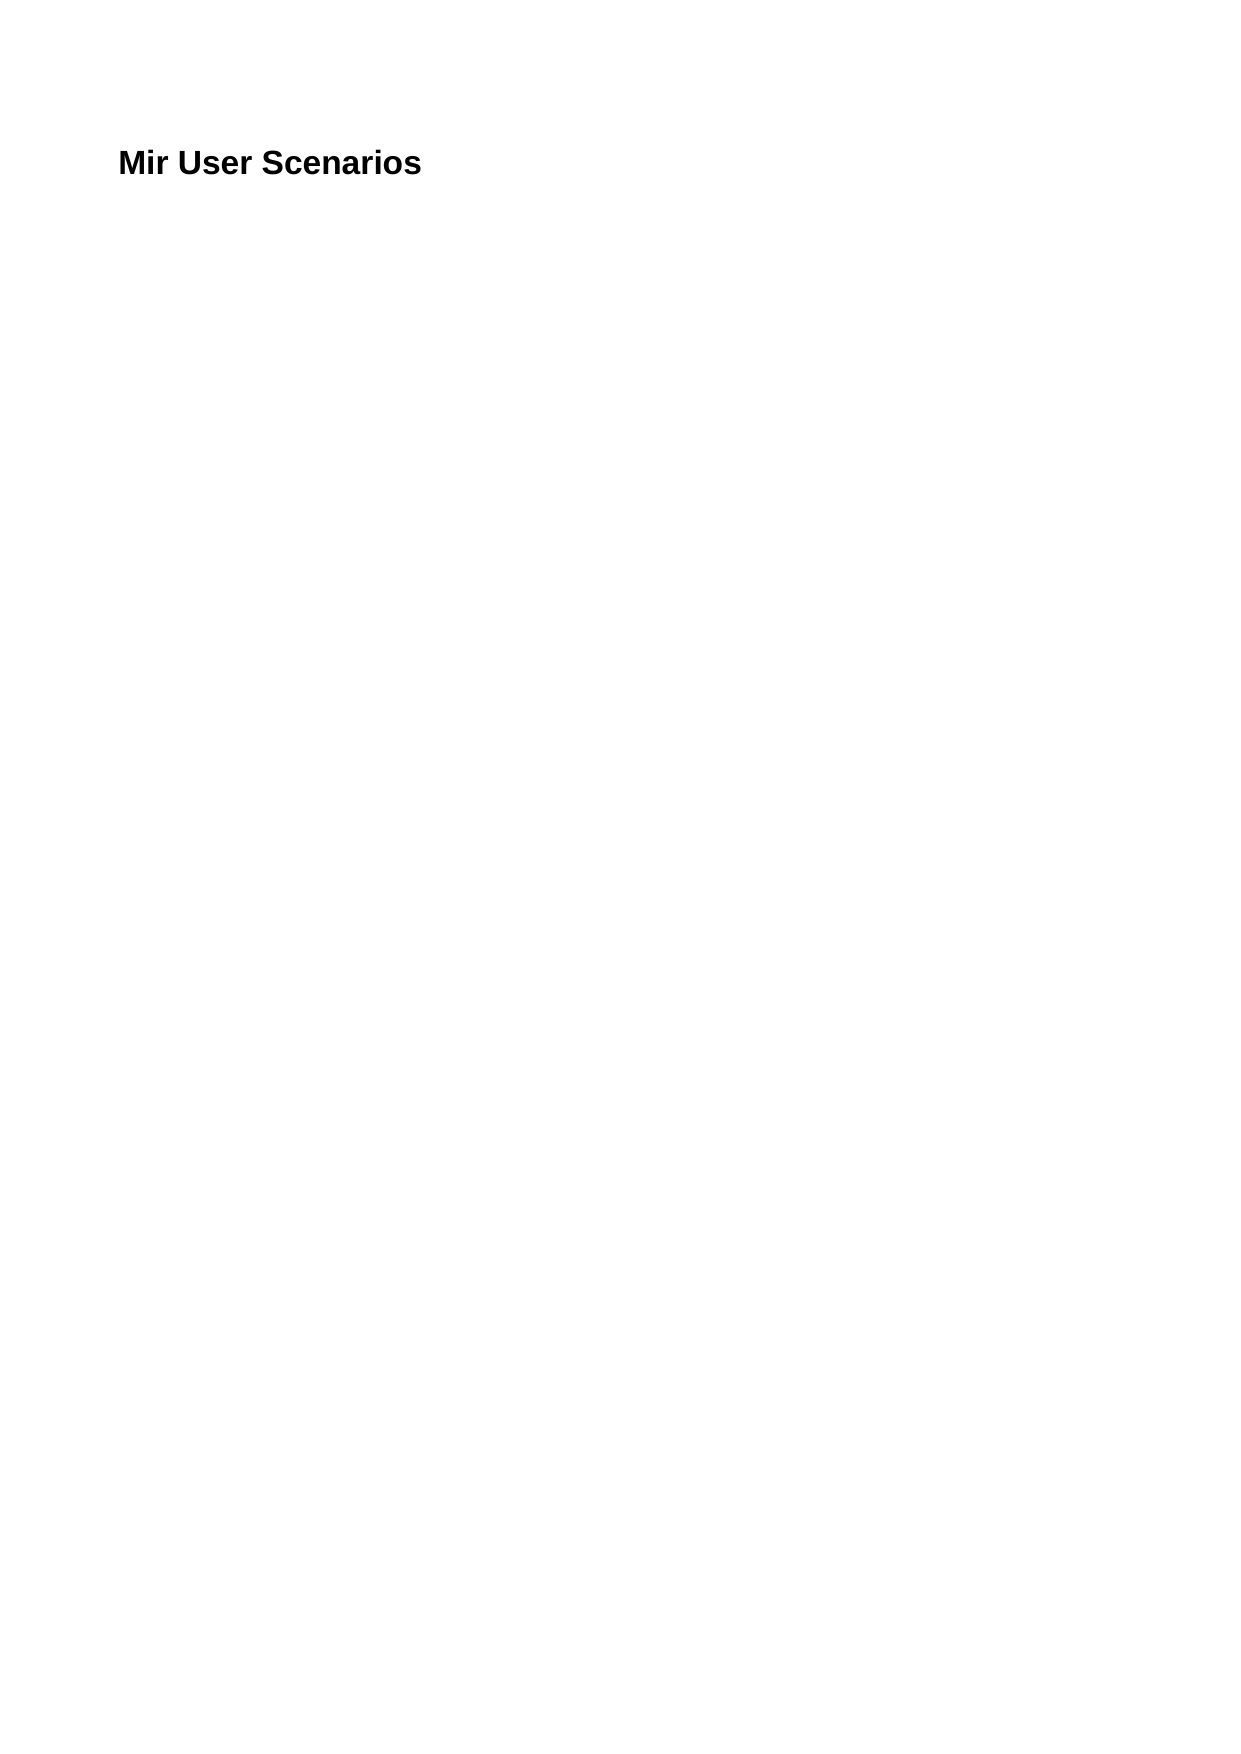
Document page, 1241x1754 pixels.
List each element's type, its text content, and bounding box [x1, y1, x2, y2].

subtitle Mir User Scenarios [118, 143, 1122, 182]
